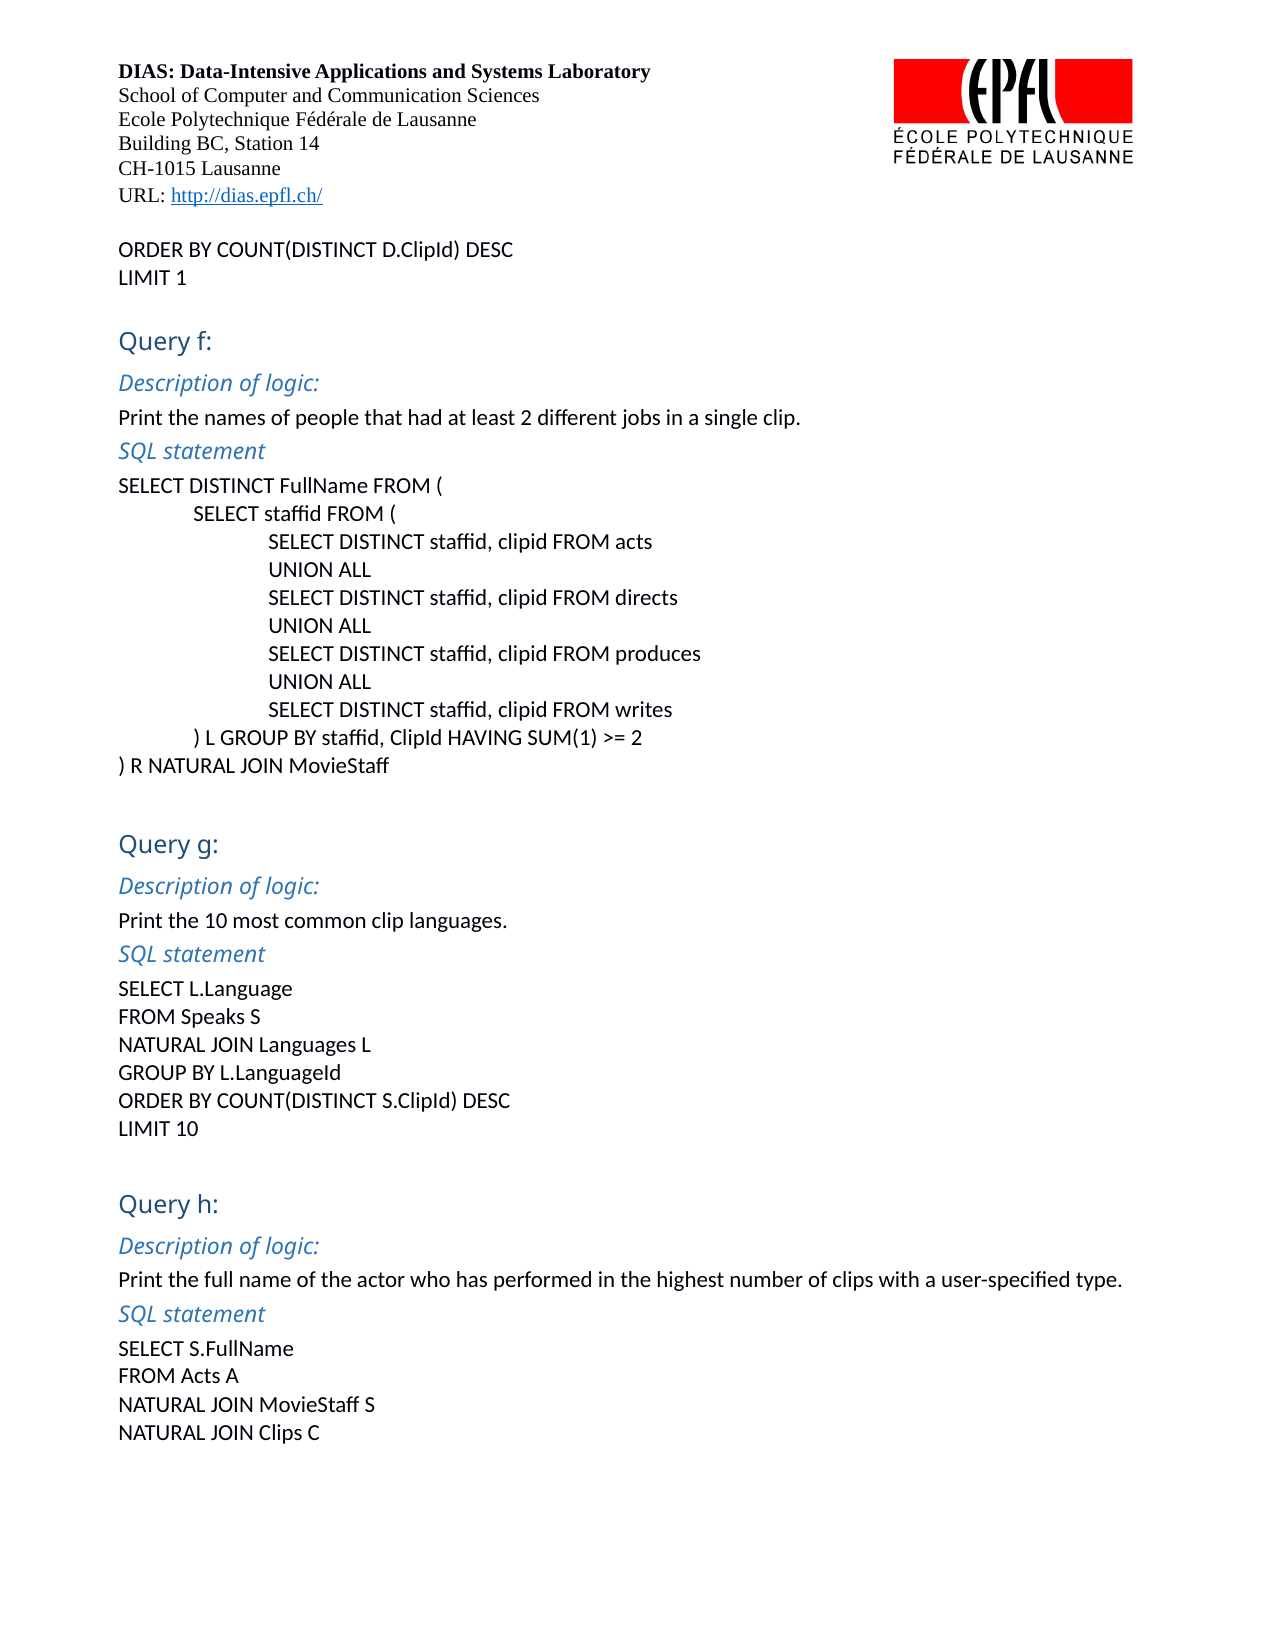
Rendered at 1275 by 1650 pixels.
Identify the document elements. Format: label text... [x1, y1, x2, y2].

text LIMIT 1 [118, 263, 1157, 291]
text SELECT DISTINCT staffid, clipid FROM produces [118, 639, 1157, 667]
subtitle SQL statement [118, 1298, 1157, 1329]
text NATURAL JOIN Languages L [118, 1030, 1157, 1058]
subtitle SQL statement [118, 435, 1157, 466]
text UNION ALL [118, 667, 1157, 695]
subtitle SQL statement [118, 938, 1157, 969]
text NATURAL JOIN MovieStaff S [118, 1390, 1157, 1418]
text Print the full name of the actor who has performed in the highest number of clips with a user-specified type. [118, 1266, 1157, 1293]
subtitle Description of logic: [118, 870, 1157, 901]
text SELECT DISTINCT staffid, clipid FROM directs [118, 583, 1157, 611]
text NATURAL JOIN Clips C [118, 1418, 1157, 1446]
subtitle Description of logic: [118, 367, 1157, 398]
text SELECT L.Language [118, 974, 1157, 1002]
text FROM Speaks S [118, 1002, 1157, 1030]
subtitle Query h: [118, 1186, 1157, 1220]
text ) L GROUP BY staffid, ClipId HAVING SUM(1) >= 2 [118, 723, 1157, 751]
text ORDER BY COUNT(DISTINCT D.ClipId) DESC [118, 235, 1157, 263]
text SELECT DISTINCT staffid, clipid FROM writes [118, 695, 1157, 723]
text UNION ALL [118, 555, 1157, 583]
text SELECT staffid FROM ( [118, 499, 1157, 527]
text ORDER BY COUNT(DISTINCT S.ClipId) DESC [118, 1086, 1157, 1114]
text GROUP BY L.LanguageId [118, 1058, 1157, 1086]
text SELECT DISTINCT staffid, clipid FROM acts [118, 527, 1157, 555]
text LIMIT 10 [118, 1114, 1157, 1142]
text FROM Acts A [118, 1362, 1157, 1390]
text SELECT S.FullName [118, 1334, 1157, 1362]
text Print the 10 most common clip languages. [118, 906, 1157, 934]
text Print the names of people that had at least 2 different jobs in a single clip. [118, 403, 1157, 431]
subtitle Description of logic: [118, 1229, 1157, 1261]
subtitle Query f: [118, 323, 1157, 357]
text SELECT DISTINCT FullName FROM ( [118, 471, 1157, 499]
text UNION ALL [118, 611, 1157, 639]
picture [893, 59, 1135, 167]
text ) R NATURAL JOIN MovieStaff [118, 751, 1157, 779]
subtitle Query g: [118, 826, 1157, 861]
